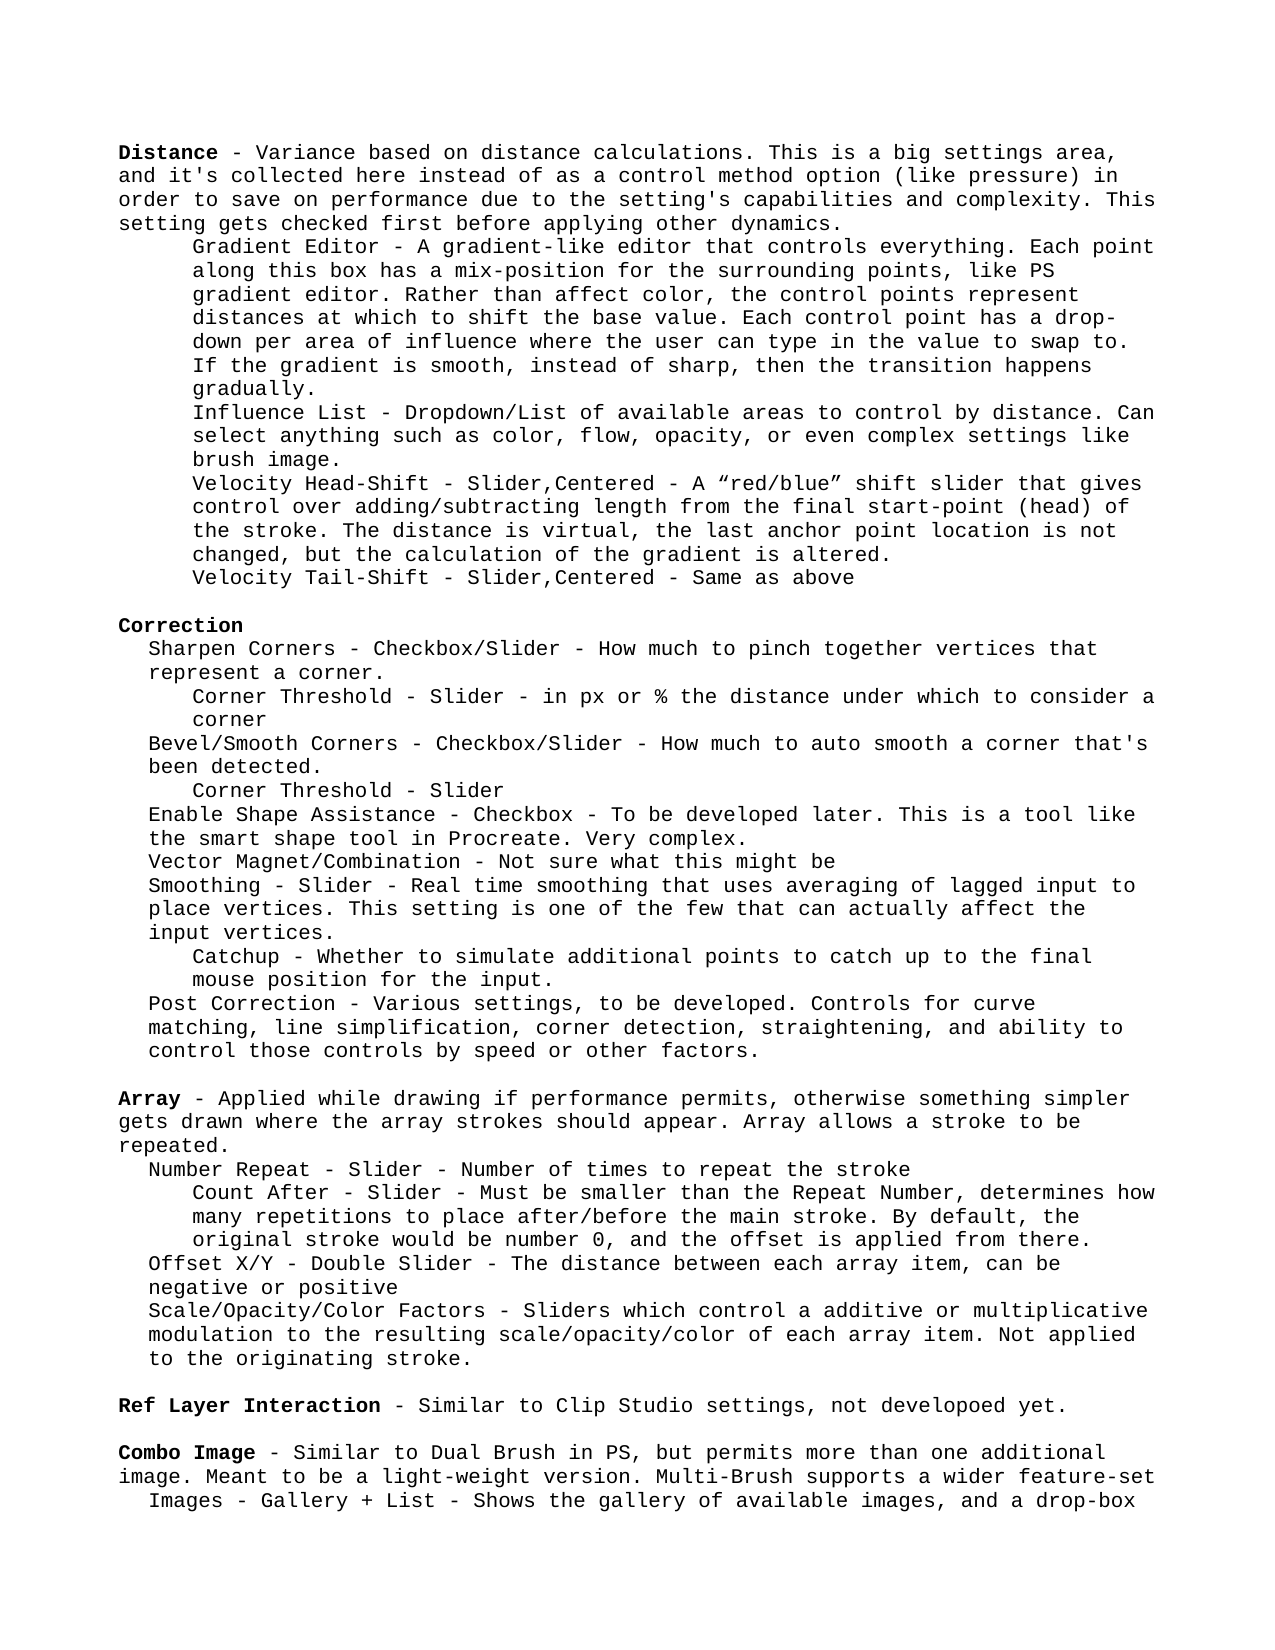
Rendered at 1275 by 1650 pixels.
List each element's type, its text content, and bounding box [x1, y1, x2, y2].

text Ref Layer Interaction - Similar to Clip Studio settings, not developoed yet. [118, 1395, 1157, 1419]
text Count After - Slider - Must be smaller than the Repeat Number, determines how many repetitions to place after/before the main stroke. By default, the original stroke would be number 0, and the offset is applied from there. [118, 1182, 1157, 1253]
text place vertices. This setting is one of the few that can actually affect the input vertices. [118, 898, 1157, 946]
text Combo Image - Similar to Dual Brush in PS, but permits more than one additional image. Meant to be a light-weight version. Multi-Brush supports a wider feature-set [118, 1442, 1157, 1489]
text Post Correction - Various settings, to be developed. Controls for curve matching, line simplification, corner detection, straightening, and ability to control those controls by speed or other factors. [118, 993, 1157, 1064]
text Gradient Editor - A gradient-like editor that controls everything. Each point along this box has a mix-position for the surrounding points, like PS gradient editor. Rather than affect color, the control points represent distances at which to shift the base value. Each control point has a drop-down per area of influence where the user can type in the value to swap to. If the gradient is smooth, instead of sharp, then the transition happens gradually. [192, 236, 1157, 402]
text Vector Magnet/Combination - Not sure what this might be [118, 851, 1157, 875]
text Array - Applied while drawing if performance permits, otherwise something simpler gets drawn where the array strokes should appear. Array allows a stroke to be repeated. [118, 1088, 1157, 1158]
text Scale/Opacity/Color Factors - Sliders which control a additive or multiplicative modulation to the resulting scale/opacity/color of each array item. Not applied to the originating stroke. [118, 1300, 1157, 1371]
text Correction [118, 615, 1157, 638]
text Number Repeat - Slider - Number of times to repeat the stroke [118, 1158, 1157, 1182]
text Enable Shape Assistance - Checkbox - To be developed later. This is a tool like the smart shape tool in Procreate. Very complex. [118, 804, 1157, 851]
text Bevel/Smooth Corners - Checkbox/Slider - How much to auto smooth a corner that's been detected. [118, 733, 1157, 780]
text Sharpen Corners - Checkbox/Slider - How much to pinch together vertices that represent a corner. [118, 638, 1157, 686]
text Smoothing - Slider - Real time smoothing that uses averaging of lagged input to [118, 875, 1157, 898]
text Velocity Head-Shift - Slider,Centered - A “red/blue” shift slider that gives control over adding/subtracting length from the final start-point (head) of the stroke. The distance is virtual, the last anchor point location is not changed, but the calculation of the gradient is altered. [192, 473, 1157, 567]
text Corner Threshold - Slider - in px or % the distance under which to consider a corner [118, 686, 1157, 733]
text Images - Gallery + List - Shows the gallery of available images, and a drop-box [118, 1489, 1157, 1513]
text Distance - Variance based on distance calculations. This is a big settings area, and it's collected here instead of as a control method option (like pressure) in order to save on performance due to the setting's capabilities and complexity. This setting gets checked first before applying other dynamics. [118, 142, 1157, 236]
text Offset X/Y - Double Slider - The distance between each array item, can be negative or positive [118, 1253, 1157, 1300]
text Velocity Tail-Shift - Slider,Centered - Same as above [192, 567, 1157, 591]
text Catchup - Whether to simulate additional points to catch up to the final mouse position for the input. [118, 946, 1157, 993]
text Corner Threshold - Slider [118, 780, 1157, 804]
text Influence List - Dropdown/List of available areas to control by distance. Can select anything such as color, flow, opacity, or even complex settings like brush image. [192, 402, 1157, 473]
